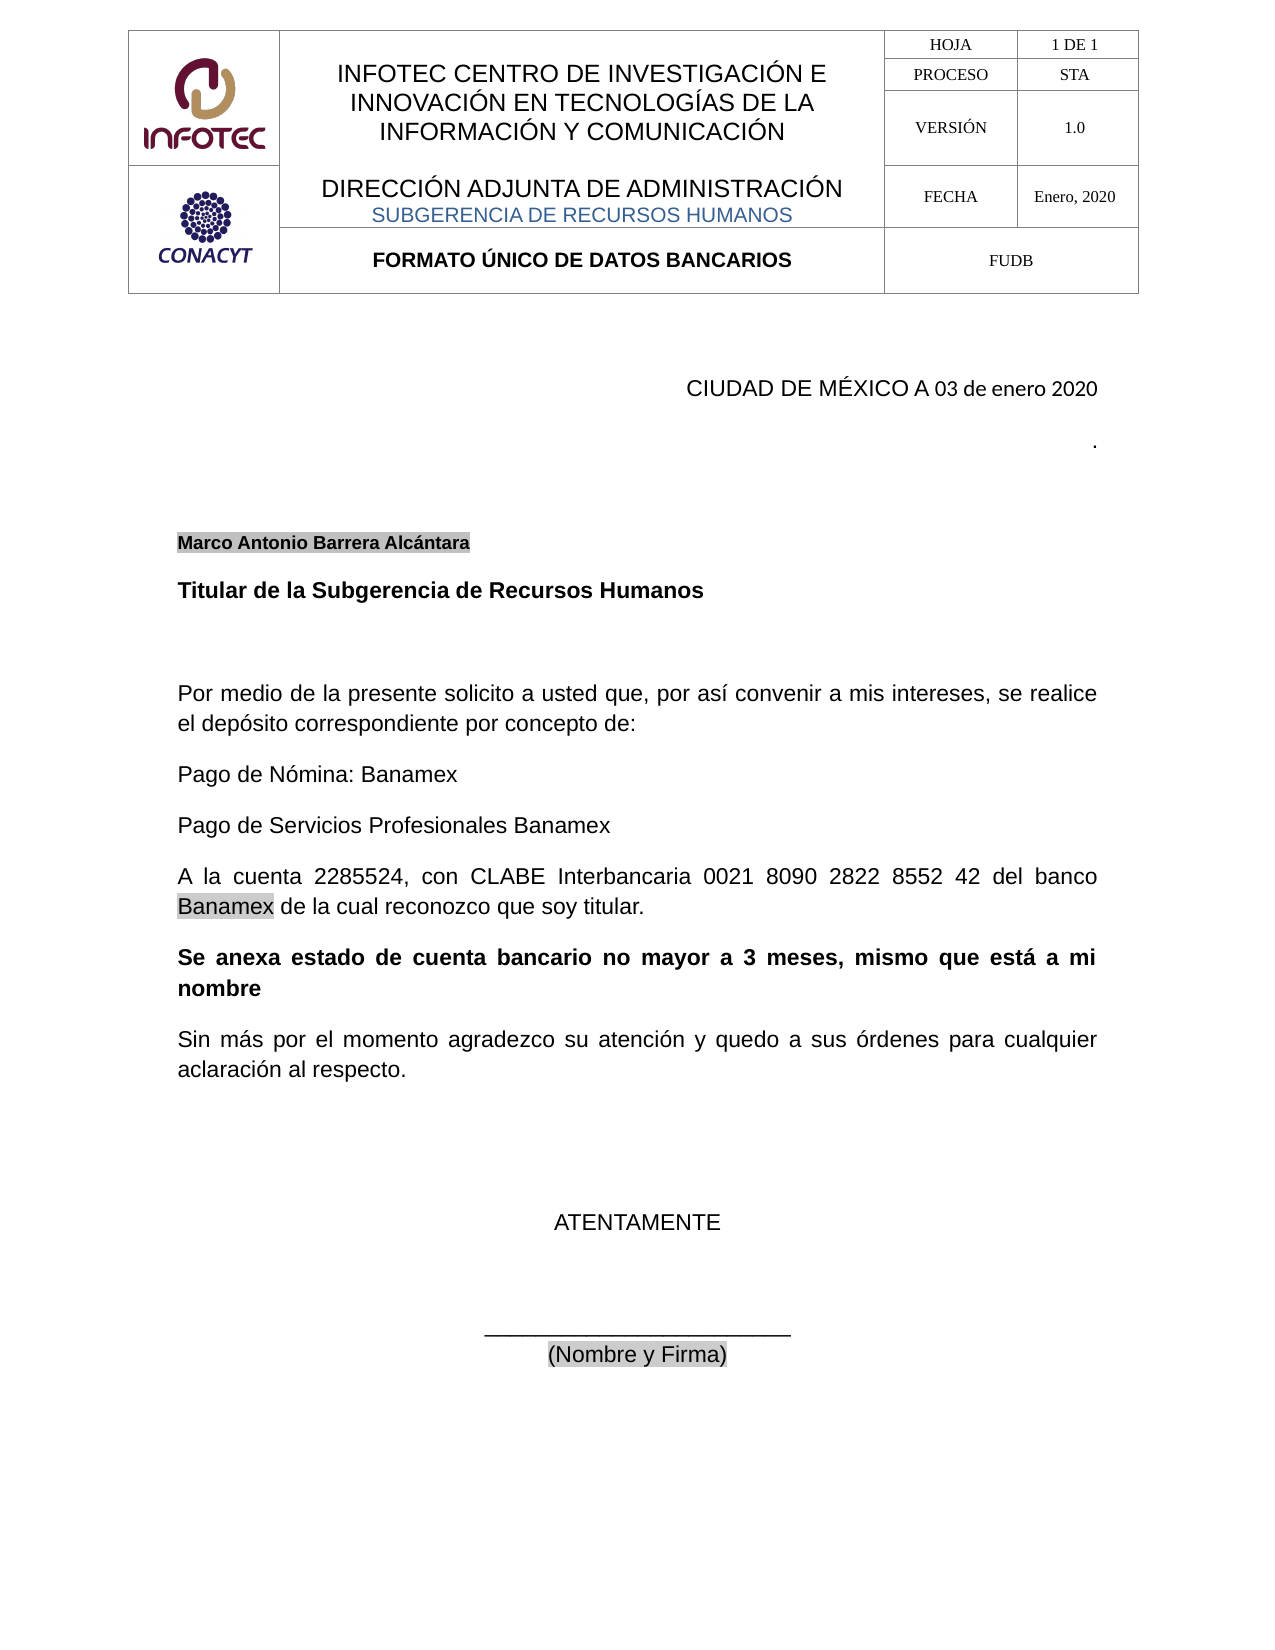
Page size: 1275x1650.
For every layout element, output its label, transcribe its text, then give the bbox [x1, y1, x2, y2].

text Pago de Nómina: Banamex [177, 761, 1098, 787]
text ATENTAMENTE [177, 1209, 1098, 1235]
text . [177, 427, 1098, 454]
text ________________________ [177, 1311, 1098, 1337]
text Marco Antonio Barrera Alcántara [177, 532, 1098, 553]
text A la cuenta 2285524, con CLABE Interbancaria 0021 8090 2822 8552 42 del banco Banamex de la cual reconozco que soy titular. [177, 863, 1098, 919]
text CIUDAD DE MÉXICO A 03 de enero 2020 [177, 374, 1098, 402]
text Por medio de la presente solicito a usted que, por así convenir a mis intereses, se realice el depósito correspondiente por concepto de: [177, 680, 1098, 736]
text Sin más por el momento agradezco su atención y quedo a sus órdenes para cualquier aclaración al respecto. [177, 1026, 1098, 1082]
text Se anexa estado de cuenta bancario no mayor a 3 meses, mismo que está a mi nombre [177, 944, 1098, 1001]
text (Nombre y Firma) [177, 1341, 1098, 1367]
text Titular de la Subgerencia de Recursos Humanos [177, 577, 1098, 603]
text Pago de Servicios Profesionales Banamex [177, 812, 1098, 838]
